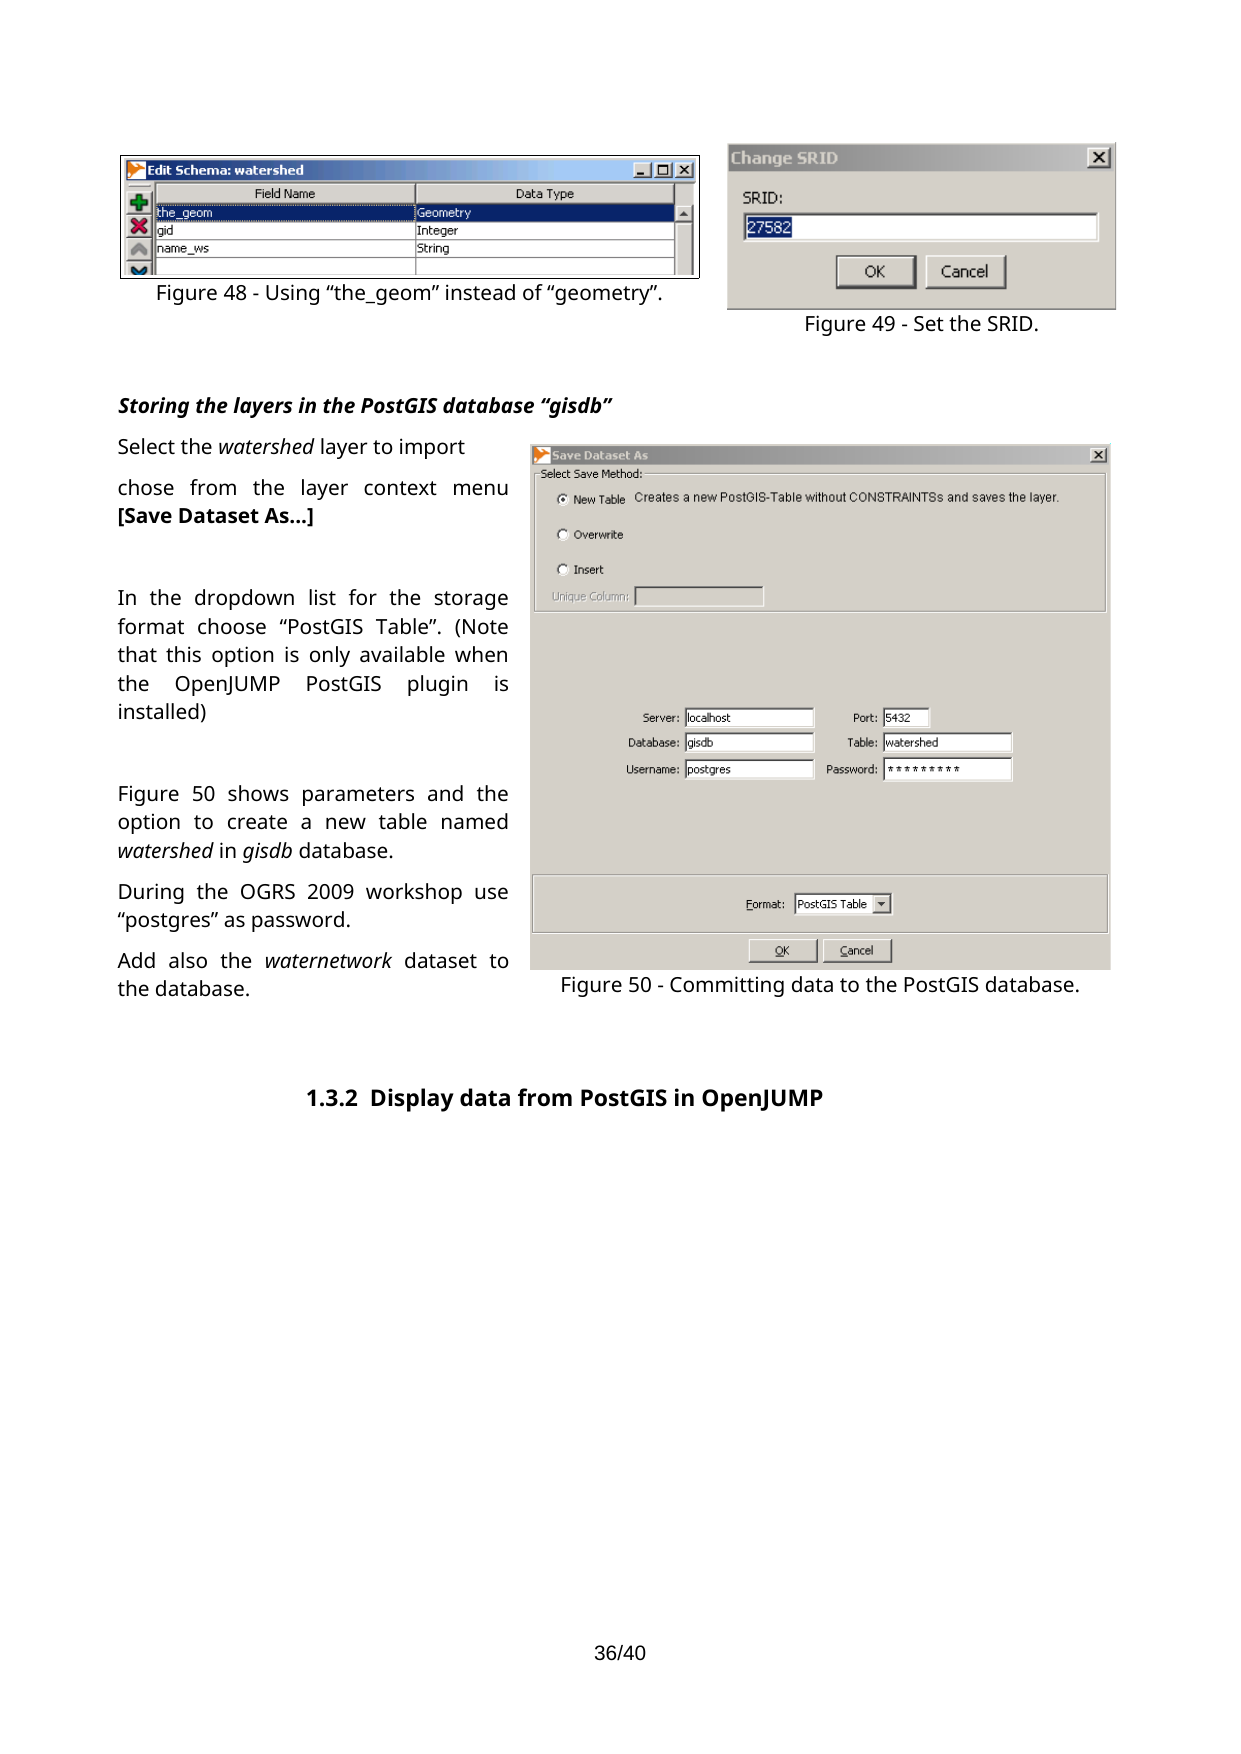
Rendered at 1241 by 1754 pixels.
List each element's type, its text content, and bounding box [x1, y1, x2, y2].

table_header [509, 432, 1122, 1056]
picture [727, 142, 1117, 310]
text Storing the layers in the PostGIS database “gisdb” [118, 391, 1122, 419]
table_cell [118, 143, 721, 366]
table_cell [721, 130, 1123, 142]
table_header Select the watershed layer to import chose from the layer context menu [Save Dataset As...] In the dropdown list for the storage format choose “PostGIS Table”. (Note that this option is only available when the OpenJUMP PostGIS plugin is installed) Figure 50 shows parameters and the option to create a new table named watershed in gisdb database. During the OGRS 2009 workshop use “postgres” as password. Add also the waternetwork dataset to the database. [117, 432, 509, 1056]
table_cell [118, 130, 721, 142]
picture [123, 158, 696, 275]
table_header [118, 89, 1123, 129]
table_cell [721, 143, 1123, 366]
list 1.3.2 Display data from PostGIS in OpenJUMP [268, 1081, 1122, 1113]
picture [529, 443, 1111, 970]
